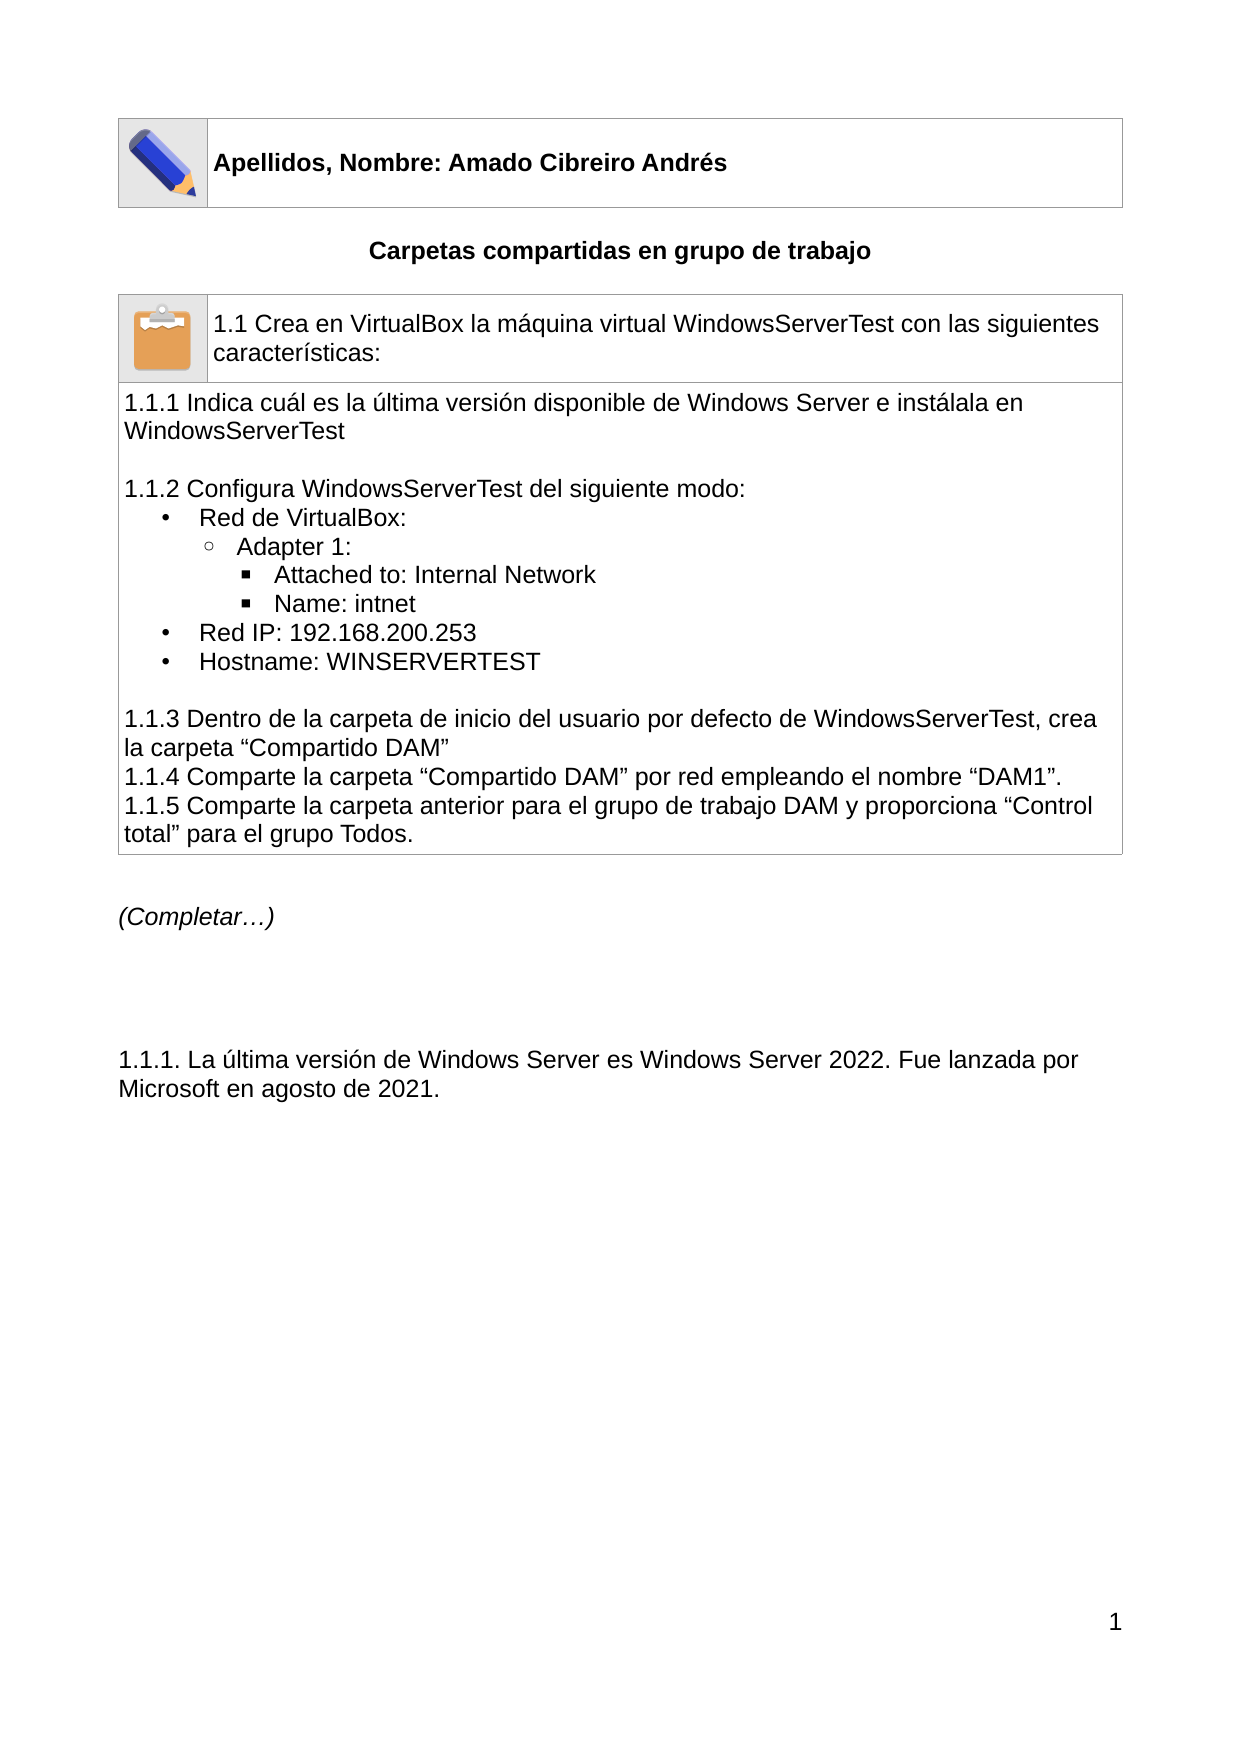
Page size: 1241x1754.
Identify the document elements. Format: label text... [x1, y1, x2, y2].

table_header [119, 119, 207, 207]
text 1.1.1. La última versión de Windows Server es Windows Server 2022. Fue lanzada por Microsoft en agosto de 2021. [118, 1045, 1122, 1103]
table_header Apellidos, Nombre: Amado Cibreiro Andrés [208, 119, 1122, 207]
table_header [119, 295, 207, 382]
text (Completar…) [118, 902, 1122, 931]
text Carpetas compartidas en grupo de trabajo [118, 236, 1122, 265]
table_cell 1.1.1 Indica cuál es la última versión disponible de Windows Server e instálala en WindowsServerTest 1.1.2 Configura WindowsServerTest del siguiente modo: Red de VirtualBox: Adapter 1: Attached to: Internal Network Name: intnet Red IP: 192.168.200.253 Hostname: WINSERVERTEST 1.1.3 Dentro de la carpeta de inicio del usuario por defecto de WindowsServerTest, crea la carpeta “Compartido DAM” 1.1.4 Comparte la carpeta “Compartido DAM” por red empleando el nombre “DAM1”. 1.1.5 Comparte la carpeta anterior para el grupo de trabajo DAM y proporciona “Control total” para el grupo Todos. [119, 383, 1122, 854]
table_header 1.1 Crea en VirtualBox la máquina virtual WindowsServerTest con las siguientes características: [208, 295, 1122, 382]
